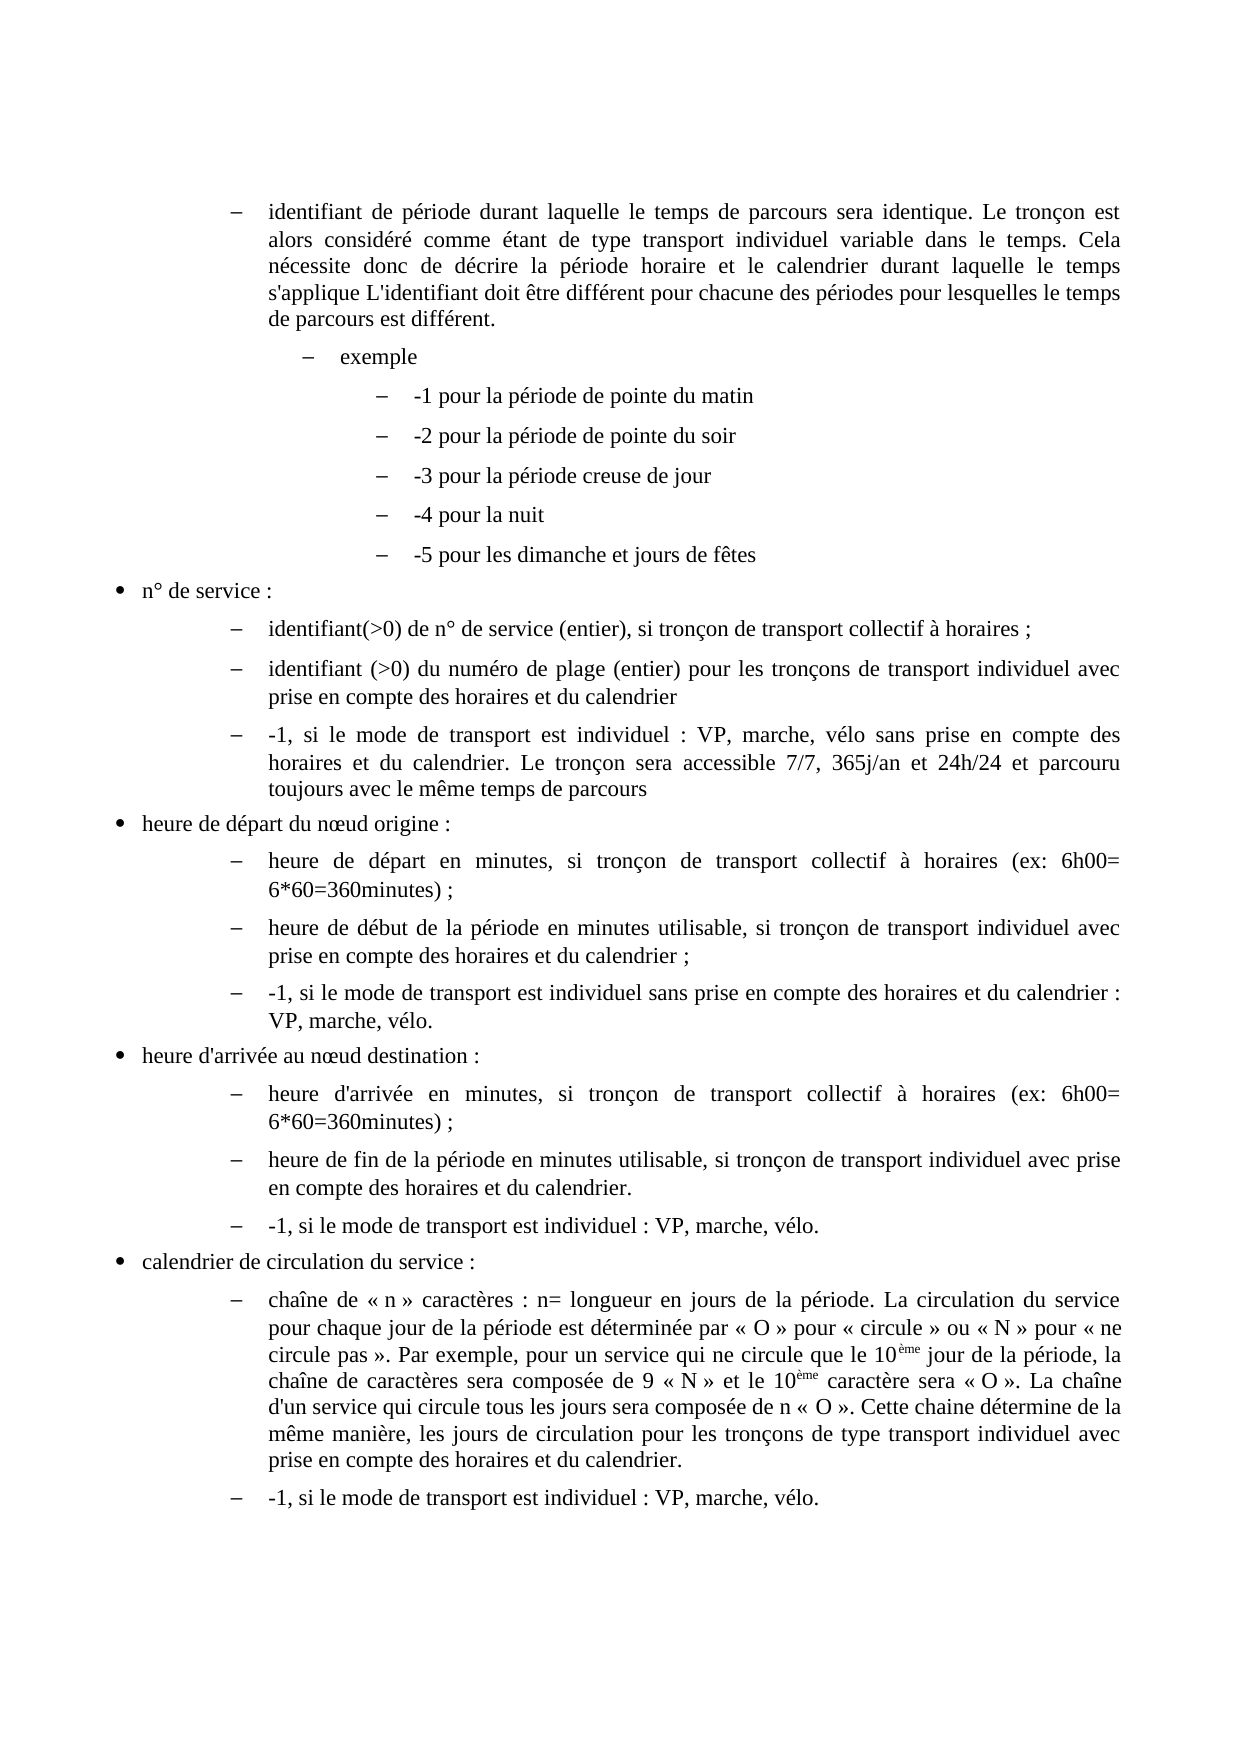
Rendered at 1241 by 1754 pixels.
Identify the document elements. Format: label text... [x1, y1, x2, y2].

list -2 pour la période de pointe du soir [376, 419, 1122, 450]
list identifiant de période durant laquelle le temps de parcours sera identique. Le tronçon est alors considéré comme étant de type transport individuel variable dans le temps. Cela nécessite donc de décrire la période horaire et le calendrier durant laquelle le temps s'applique L'identifiant doit être différent pour chacune des périodes pour lesquelles le temps de parcours est différent. [231, 195, 1122, 331]
list -1, si le mode de transport est individuel : VP, marche, vélo. [231, 1209, 1122, 1240]
list -5 pour les dimanche et jours de fêtes [376, 538, 1122, 569]
list exemple [302, 340, 1122, 371]
list heure de début de la période en minutes utilisable, si tronçon de transport individuel avec prise en compte des horaires et du calendrier ; [231, 910, 1122, 968]
list -1, si le mode de transport est individuel sans prise en compte des horaires et du calendrier : VP, marche, vélo. [231, 976, 1122, 1034]
list chaîne de « n » caractères : n= longueur en jours de la période. La circulation du service pour chaque jour de la période est déterminée par « O » pour « circule » ou « N » pour « ne circule pas ». Par exemple, pour un service qui ne circule que le 10ème jour de la période, la chaîne de caractères sera composée de 9 « N » et le 10ème caractère sera « O ». La chaîne d'un service qui circule tous les jours sera composée de n « O ». Cette chaine détermine de la même manière, les jours de circulation pour les tronçons de type transport individuel avec prise en compte des horaires et du calendrier. [231, 1283, 1122, 1472]
list heure de fin de la période en minutes utilisable, si tronçon de transport individuel avec prise en compte des horaires et du calendrier. [231, 1143, 1122, 1201]
list heure d'arrivée en minutes, si tronçon de transport collectif à horaires (ex: 6h00= 6*60=360minutes) ; [231, 1077, 1122, 1134]
list -1 pour la période de pointe du matin [376, 379, 1122, 411]
list heure de départ du nœud origine : [116, 810, 1127, 836]
list calendrier de circulation du service : [116, 1248, 1127, 1275]
list identifiant (>0) du numéro de plage (entier) pour les tronçons de transport individuel avec prise en compte des horaires et du calendrier [231, 652, 1122, 709]
list -3 pour la période creuse de jour [376, 458, 1122, 490]
list identifiant(>0) de n° de service (entier), si tronçon de transport collectif à horaires ; [231, 612, 1122, 643]
list n° de service : [116, 577, 1127, 604]
list heure de départ en minutes, si tronçon de transport collectif à horaires (ex: 6h00= 6*60=360minutes) ; [231, 844, 1122, 902]
list heure d'arrivée au nœud destination : [116, 1042, 1127, 1069]
list -1, si le mode de transport est individuel : VP, marche, vélo sans prise en compte des horaires et du calendrier. Le tronçon sera accessible 7/7, 365j/an et 24h/24 et parcouru toujours avec le même temps de parcours [231, 717, 1122, 801]
list -4 pour la nuit [376, 498, 1122, 529]
list -1, si le mode de transport est individuel : VP, marche, vélo. [231, 1481, 1122, 1512]
